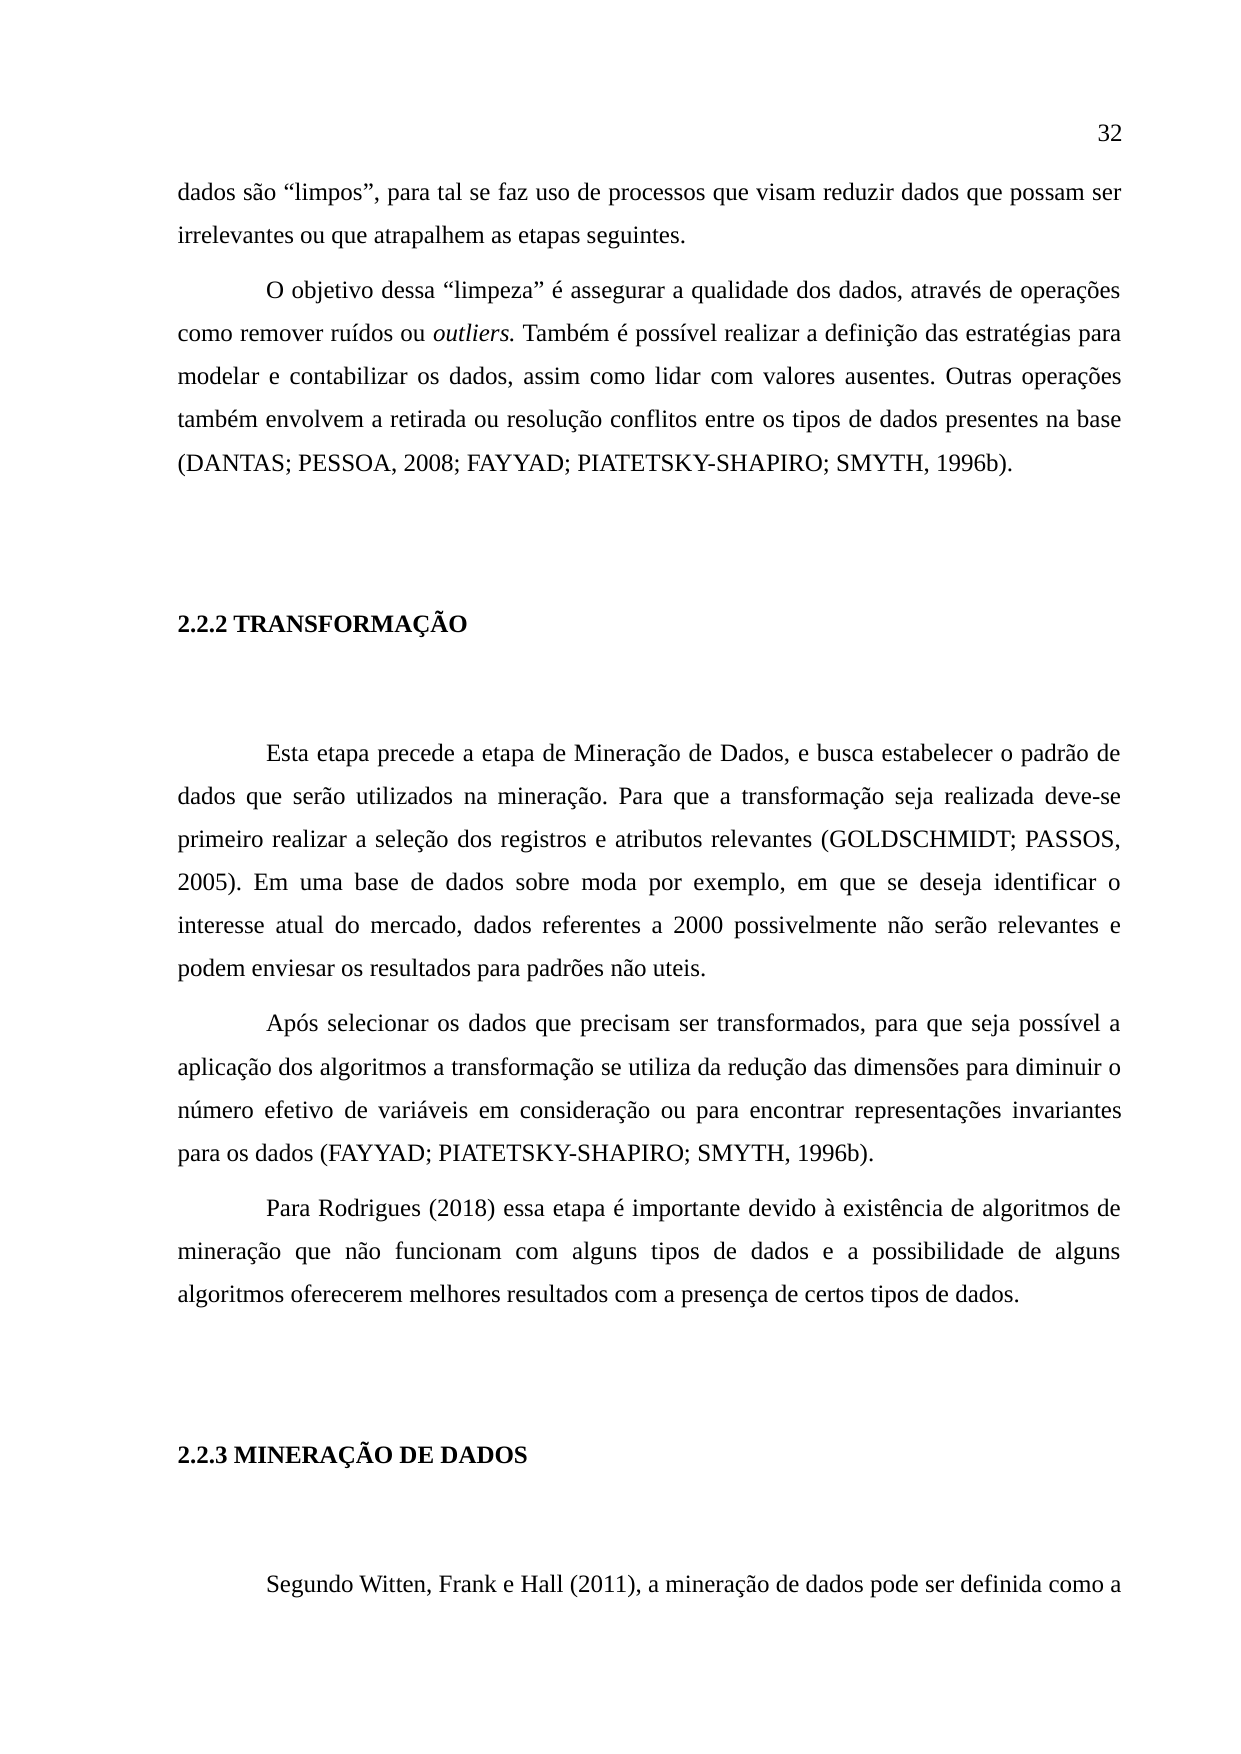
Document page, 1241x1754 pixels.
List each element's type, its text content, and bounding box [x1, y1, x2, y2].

text Após selecionar os dados que precisam ser transformados, para que seja possível a aplicação dos algoritmos a transformação se utiliza da redução das dimensões para diminuir o número efetivo de variáveis em consideração ou para encontrar representações invariantes para os dados (FAYYAD; PIATETSKY-SHAPIRO; SMYTH, 1996b). [177, 1008, 1122, 1167]
text O objetivo dessa “limpeza” é assegurar a qualidade dos dados, através de operações como remover ruídos ou outliers. Também é possível realizar a definição das estratégias para modelar e contabilizar os dados, assim como lidar com valores ausentes. Outras operações também envolvem a retirada ou resolução conflitos entre os tipos de dados presentes na base (DANTAS; PESSOA, 2008; FAYYAD; PIATETSKY-SHAPIRO; SMYTH, 1996b). [177, 275, 1122, 476]
text Esta etapa precede a etapa de Mineração de Dados, e busca estabelecer o padrão de dados que serão utilizados na mineração. Para que a transformação seja realizada deve-se primeiro realizar a seleção dos registros e atributos relevantes (GOLDSCHMIDT; PASSOS, 2005). Em uma base de dados sobre moda por exemplo, em que se deseja identificar o interesse atual do mercado, dados referentes a 2000 possivelmente não serão relevantes e podem enviesar os resultados para padrões não uteis. [177, 738, 1122, 982]
text 2.2.2 Transformação [177, 609, 1122, 638]
text Para Rodrigues (2018) essa etapa é importante devido à existência de algoritmos de mineração que não funcionam com alguns tipos de dados e a possibilidade de alguns algoritmos oferecerem melhores resultados com a presença de certos tipos de dados. [177, 1193, 1122, 1308]
text Segundo Witten, Frank e Hall (2011), a mineração de dados pode ser definida como a [177, 1569, 1122, 1598]
text 2.2.3 Mineração de dados [177, 1440, 1122, 1469]
text dados são “limpos”, para tal se faz uso de processos que visam reduzir dados que possam ser irrelevantes ou que atrapalhem as etapas seguintes. [177, 177, 1122, 249]
